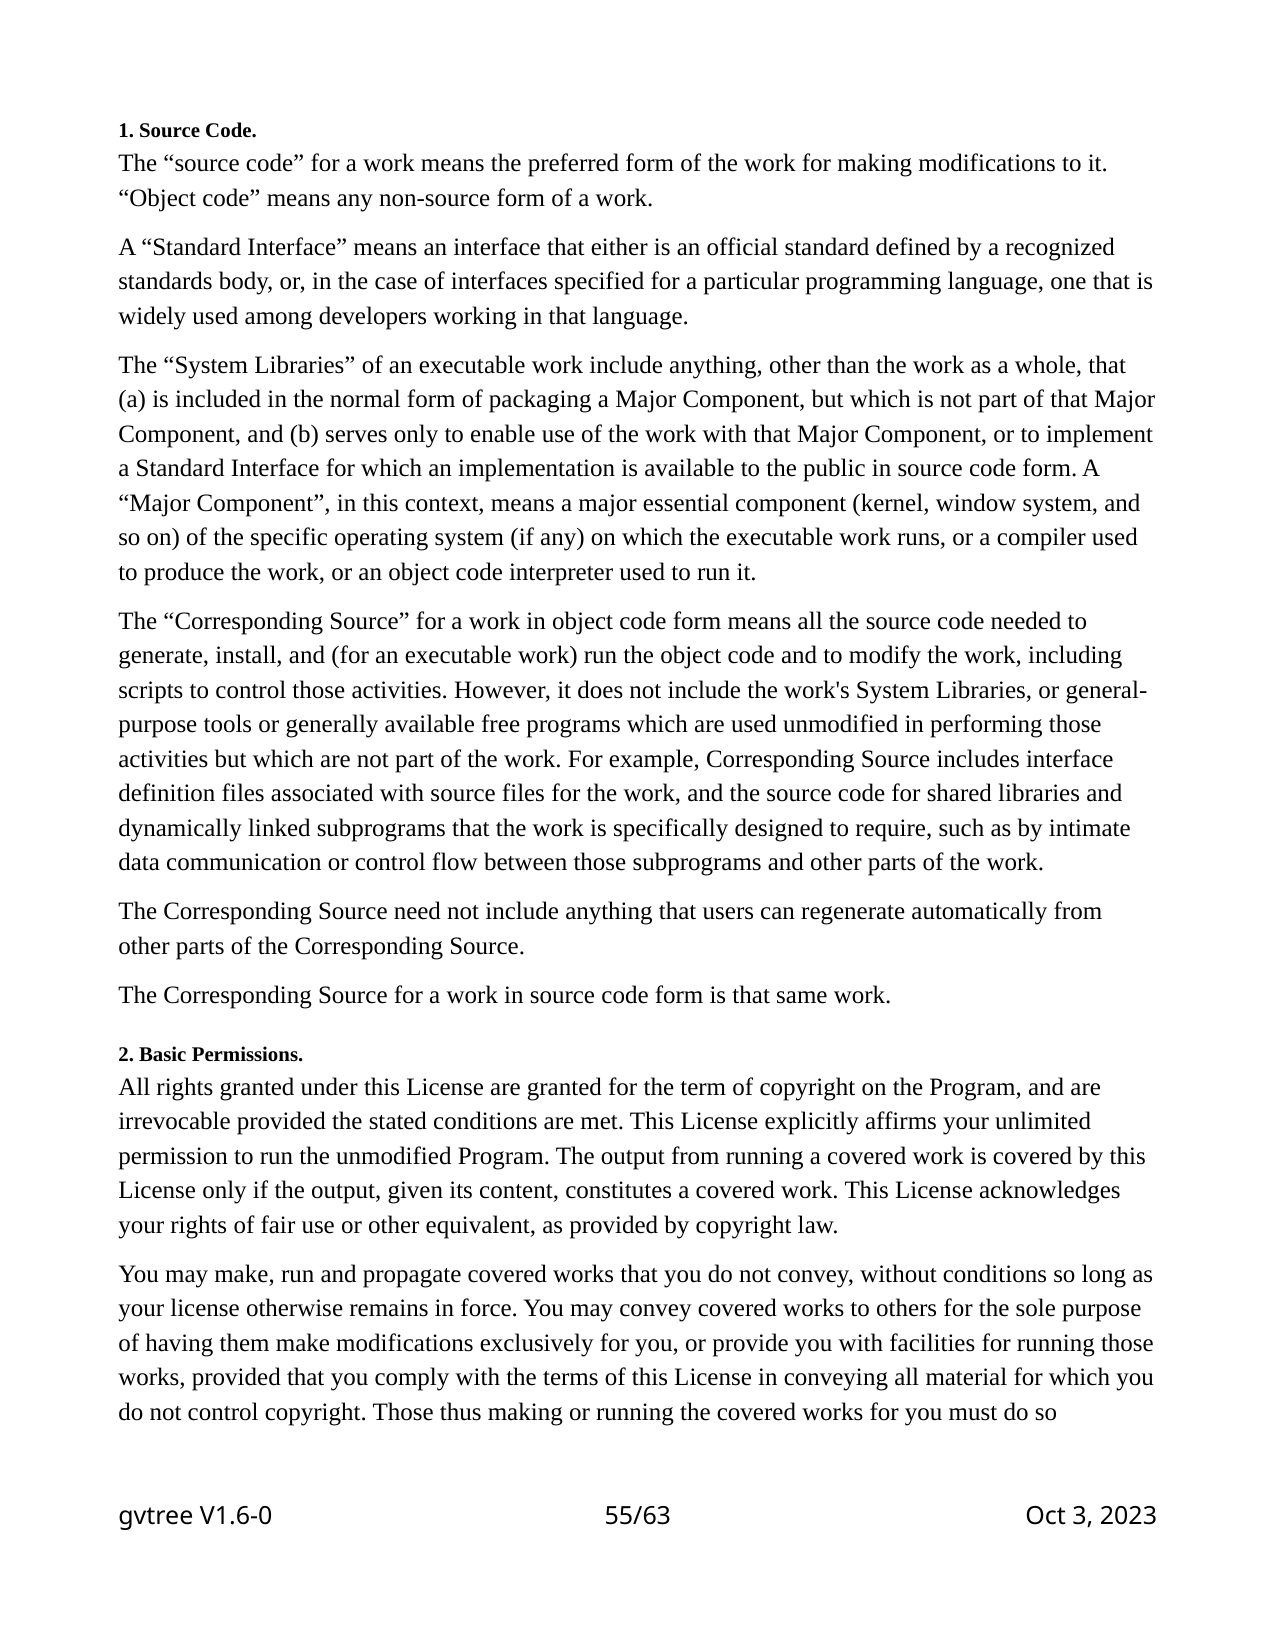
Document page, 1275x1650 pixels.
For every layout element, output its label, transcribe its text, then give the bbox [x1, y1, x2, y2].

subtitle 2. Basic Permissions. [118, 1041, 1157, 1066]
subtitle 1. Source Code. [118, 118, 1157, 142]
text The “source code” for a work means the preferred form of the work for making modifications to it. “Object code” means any non-source form of a work. [118, 148, 1157, 212]
text You may make, run and propagate covered works that you do not convey, without conditions so long as your license otherwise remains in force. You may convey covered works to others for the sole purpose of having them make modifications exclusively for you, or provide you with facilities for running those works, provided that you comply with the terms of this License in conveying all material for which you do not control copyright. Those thus making or running the covered works for you must do so [118, 1259, 1157, 1425]
text The “Corresponding Source” for a work in object code form means all the source code needed to generate, install, and (for an executable work) run the object code and to modify the work, including scripts to control those activities. However, it does not include the work's System Libraries, or general-purpose tools or generally available free programs which are used unmodified in performing those activities but which are not part of the work. For example, Corresponding Source includes interface definition files associated with source files for the work, and the source code for shared libraries and dynamically linked subprograms that the work is specifically designed to require, such as by intimate data communication or control flow between those subprograms and other parts of the work. [118, 606, 1157, 876]
text A “Standard Interface” means an interface that either is an official standard defined by a recognized standards body, or, in the case of interfaces specified for a particular programming language, one that is widely used among developers working in that language. [118, 232, 1157, 330]
text The Corresponding Source need not include anything that users can regenerate automatically from other parts of the Corresponding Source. [118, 896, 1157, 959]
text The “System Libraries” of an executable work include anything, other than the work as a whole, that (a) is included in the normal form of packaging a Major Component, but which is not part of that Major Component, and (b) serves only to enable use of the work with that Major Component, or to implement a Standard Interface for which an implementation is available to the public in source code form. A “Major Component”, in this context, means a major essential component (kernel, window system, and so on) of the specific operating system (if any) on which the executable work runs, or a compiler used to produce the work, or an object code interpreter used to run it. [118, 350, 1157, 586]
text The Corresponding Source for a work in source code form is that same work. [118, 980, 1157, 1009]
text All rights granted under this License are granted for the term of copyright on the Program, and are irrevocable provided the stated conditions are met. This License explicitly affirms your unlimited permission to run the unmodified Program. The output from running a covered work is covered by this License only if the output, given its content, constitutes a covered work. This License acknowledges your rights of fair use or other equivalent, as provided by copyright law. [118, 1072, 1157, 1238]
